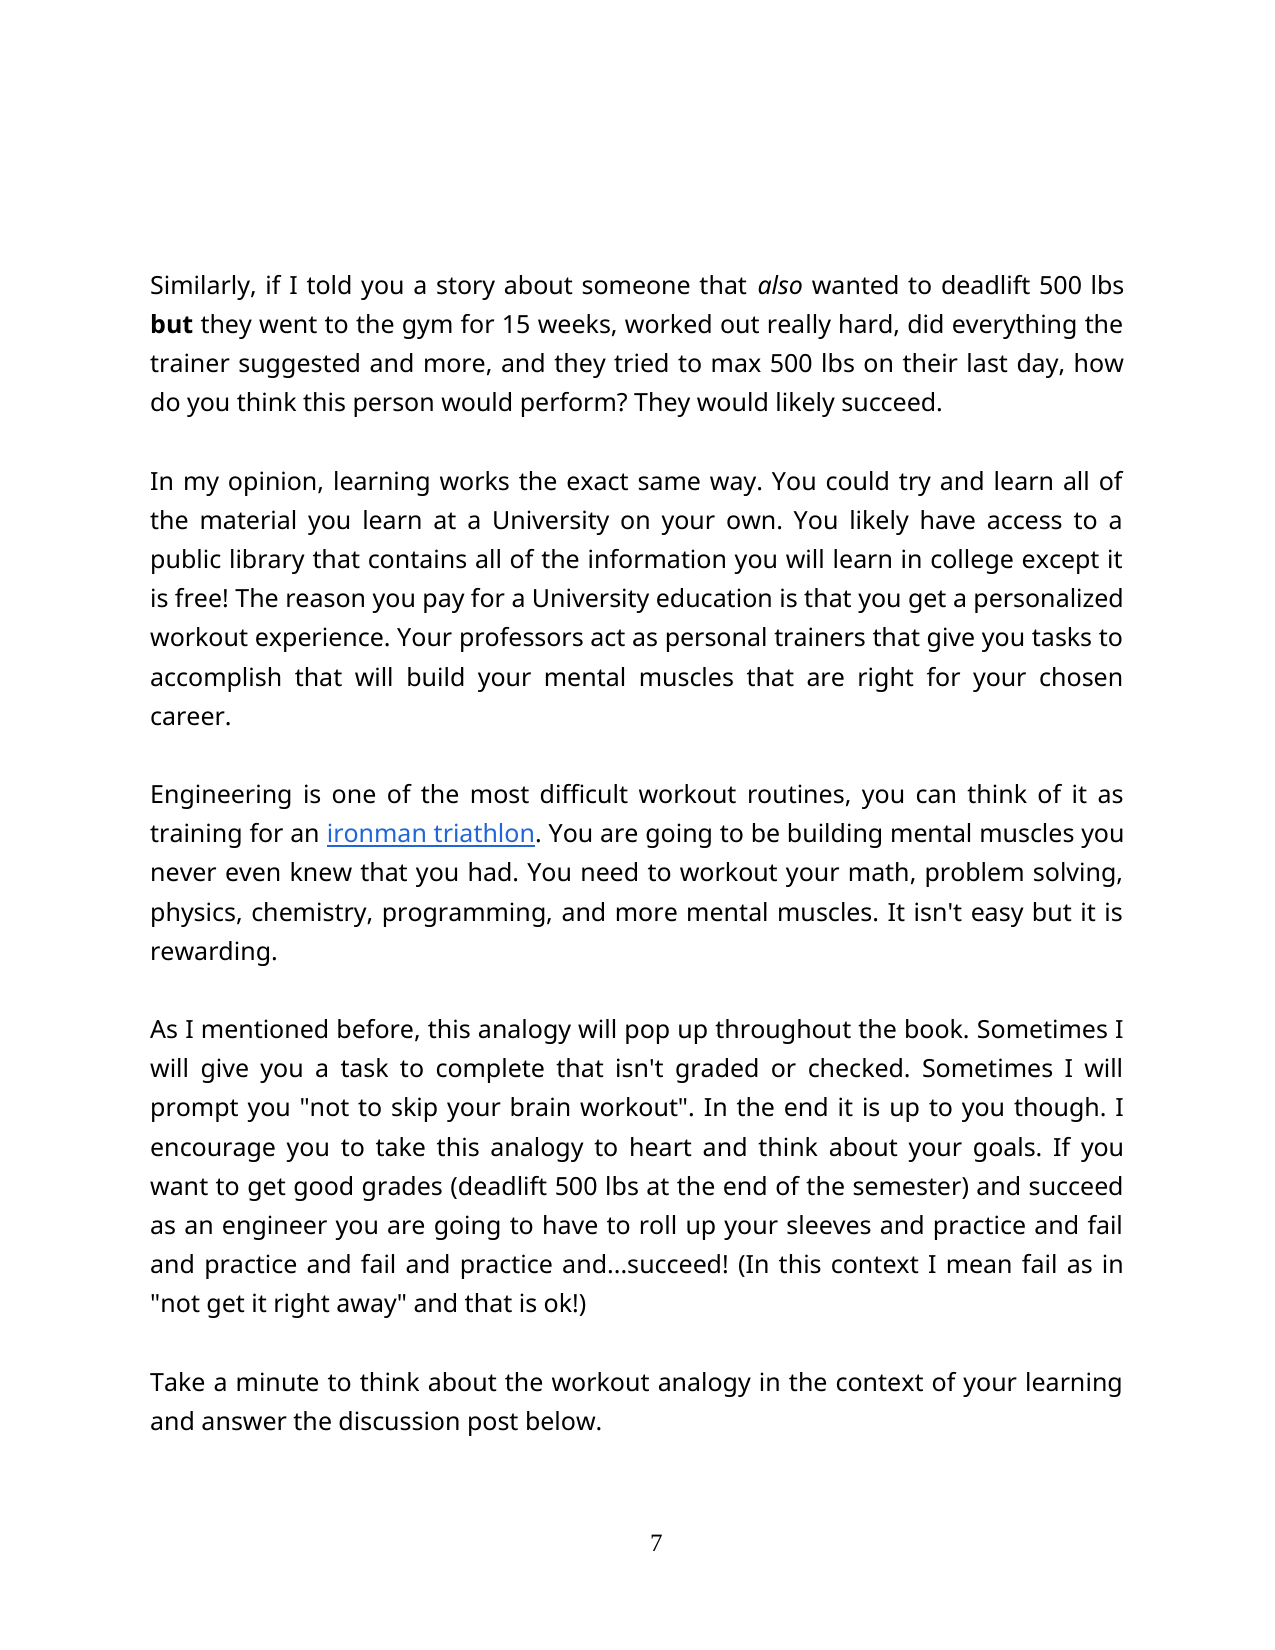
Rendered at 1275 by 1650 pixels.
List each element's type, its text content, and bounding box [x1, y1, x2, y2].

text Engineering is one of the most difficult workout routines, you can think of it as training for an ironman triathlon. You are going to be building mental muscles you never even knew that you had. You need to workout your math, problem solving, physics, chemistry, programming, and more mental muscles. It isn't easy but it is rewarding. [150, 777, 1125, 967]
text Take a minute to think about the workout analogy in the context of your learning and answer the discussion post below. [150, 1364, 1125, 1437]
text As I mentioned before, this analogy will pop up throughout the book. Sometimes I will give you a task to complete that isn't graded or checked. Sometimes I will prompt you "not to skip your brain workout". In the end it is up to you though. I encourage you to take this analogy to heart and think about your goals. If you want to get good grades (deadlift 500 lbs at the end of the semester) and succeed as an engineer you are going to have to roll up your sleeves and practice and fail and practice and fail and practice and...succeed! (In this context I mean fail as in "not get it right away" and that is ok!) [150, 1012, 1125, 1320]
text In my opinion, learning works the exact same way. You could try and learn all of the material you learn at a University on your own. You likely have access to a public library that contains all of the information you will learn in college except it is free! The reason you pay for a University education is that you get a personalized workout experience. Your professors act as personal trainers that give you tasks to accomplish that will build your mental muscles that are right for your chosen career. [150, 463, 1125, 732]
text Similarly, if I told you a story about someone that also wanted to deadlift 500 lbs but they went to the gym for 15 weeks, worked out really hard, did everything the trainer suggested and more, and they tried to max 500 lbs on their last day, how do you think this person would perform? They would likely succeed. [150, 267, 1125, 419]
